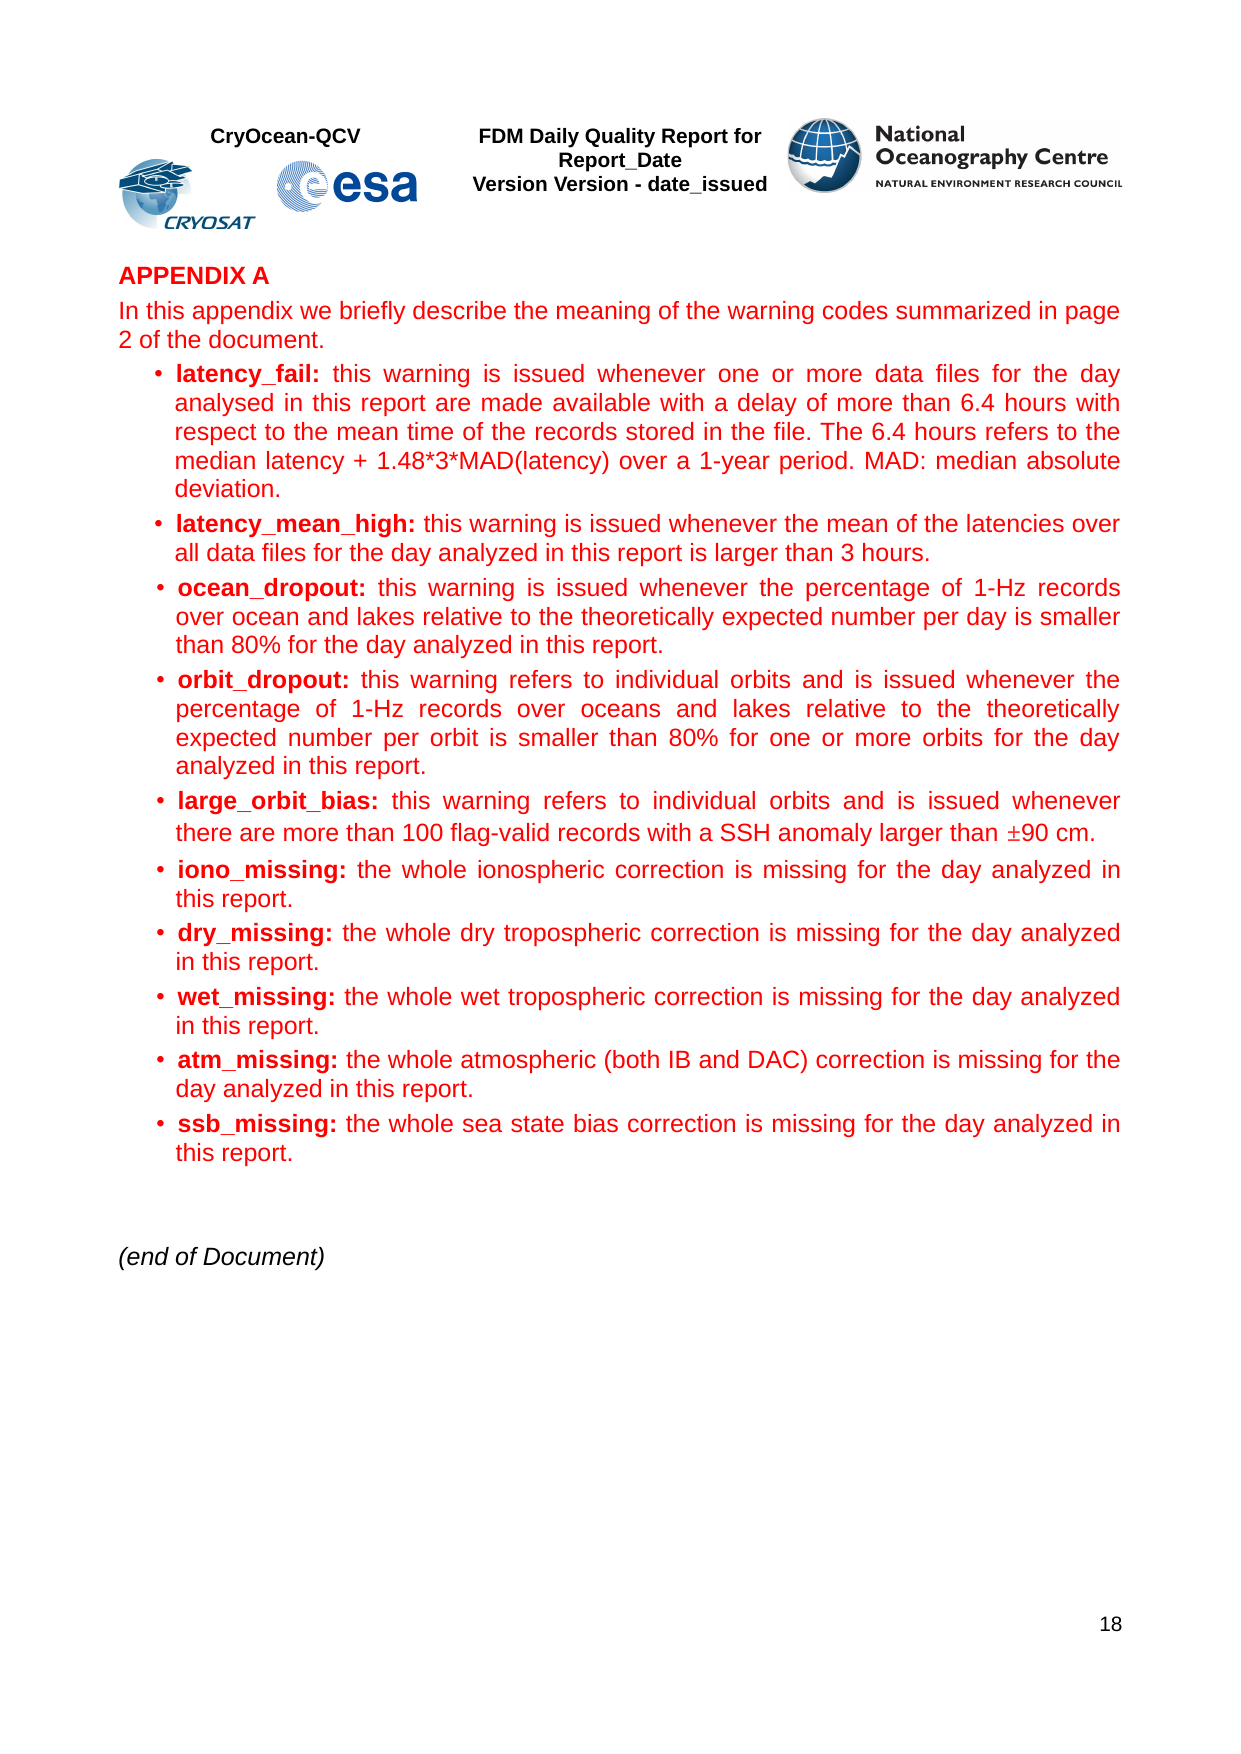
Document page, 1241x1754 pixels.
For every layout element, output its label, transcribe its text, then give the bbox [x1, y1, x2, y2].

picture [276, 159, 418, 212]
text (end of Document) [118, 1242, 1122, 1271]
list atm_missing: the whole atmospheric (both IB and DAC) correction is missing for the day analyzed in this report. [156, 1046, 1122, 1103]
picture [118, 159, 256, 229]
picture [787, 118, 1123, 193]
list iono_missing: the whole ionospheric correction is missing for the day analyzed in this report. [156, 855, 1122, 912]
list orbit_dropout: this warning refers to individual orbits and is issued whenever the percentage of 1-Hz records over oceans and lakes relative to the theoretically expected number per orbit is smaller than 80% for one or more orbits for the day analyzed in this report. [156, 665, 1122, 780]
text APPENDIX A [118, 261, 1122, 290]
list large_orbit_bias: this warning refers to individual orbits and is issued whenever there are more than 100 flag-valid records with a SSH anomaly larger than ±90 cm. [156, 786, 1122, 849]
list wet_missing: the whole wet tropospheric correction is missing for the day analyzed in this report. [156, 982, 1122, 1039]
list latency_fail: this warning is issued whenever one or more data files for the day analysed in this report are made available with a delay of more than 6.4 hours with respect to the mean time of the records stored in the file. The 6.4 hours refers to the median latency + 1.48*3*MAD(latency) over a 1-year period. MAD: median absolute deviation. [154, 359, 1122, 503]
list ssb_missing: the whole sea state bias correction is missing for the day analyzed in this report. [156, 1109, 1122, 1167]
list ocean_dropout: this warning is issued whenever the percentage of 1-Hz records over ocean and lakes relative to the theoretically expected number per day is smaller than 80% for the day analyzed in this report. [156, 573, 1122, 659]
text In this appendix we briefly describe the meaning of the warning codes summarized in page 2 of the document. [118, 296, 1122, 353]
list latency_mean_high: this warning is issued whenever the mean of the latencies over all data files for the day analyzed in this report is larger than 3 hours. [154, 509, 1122, 567]
list dry_missing: the whole dry tropospheric correction is missing for the day analyzed in this report. [156, 918, 1122, 976]
